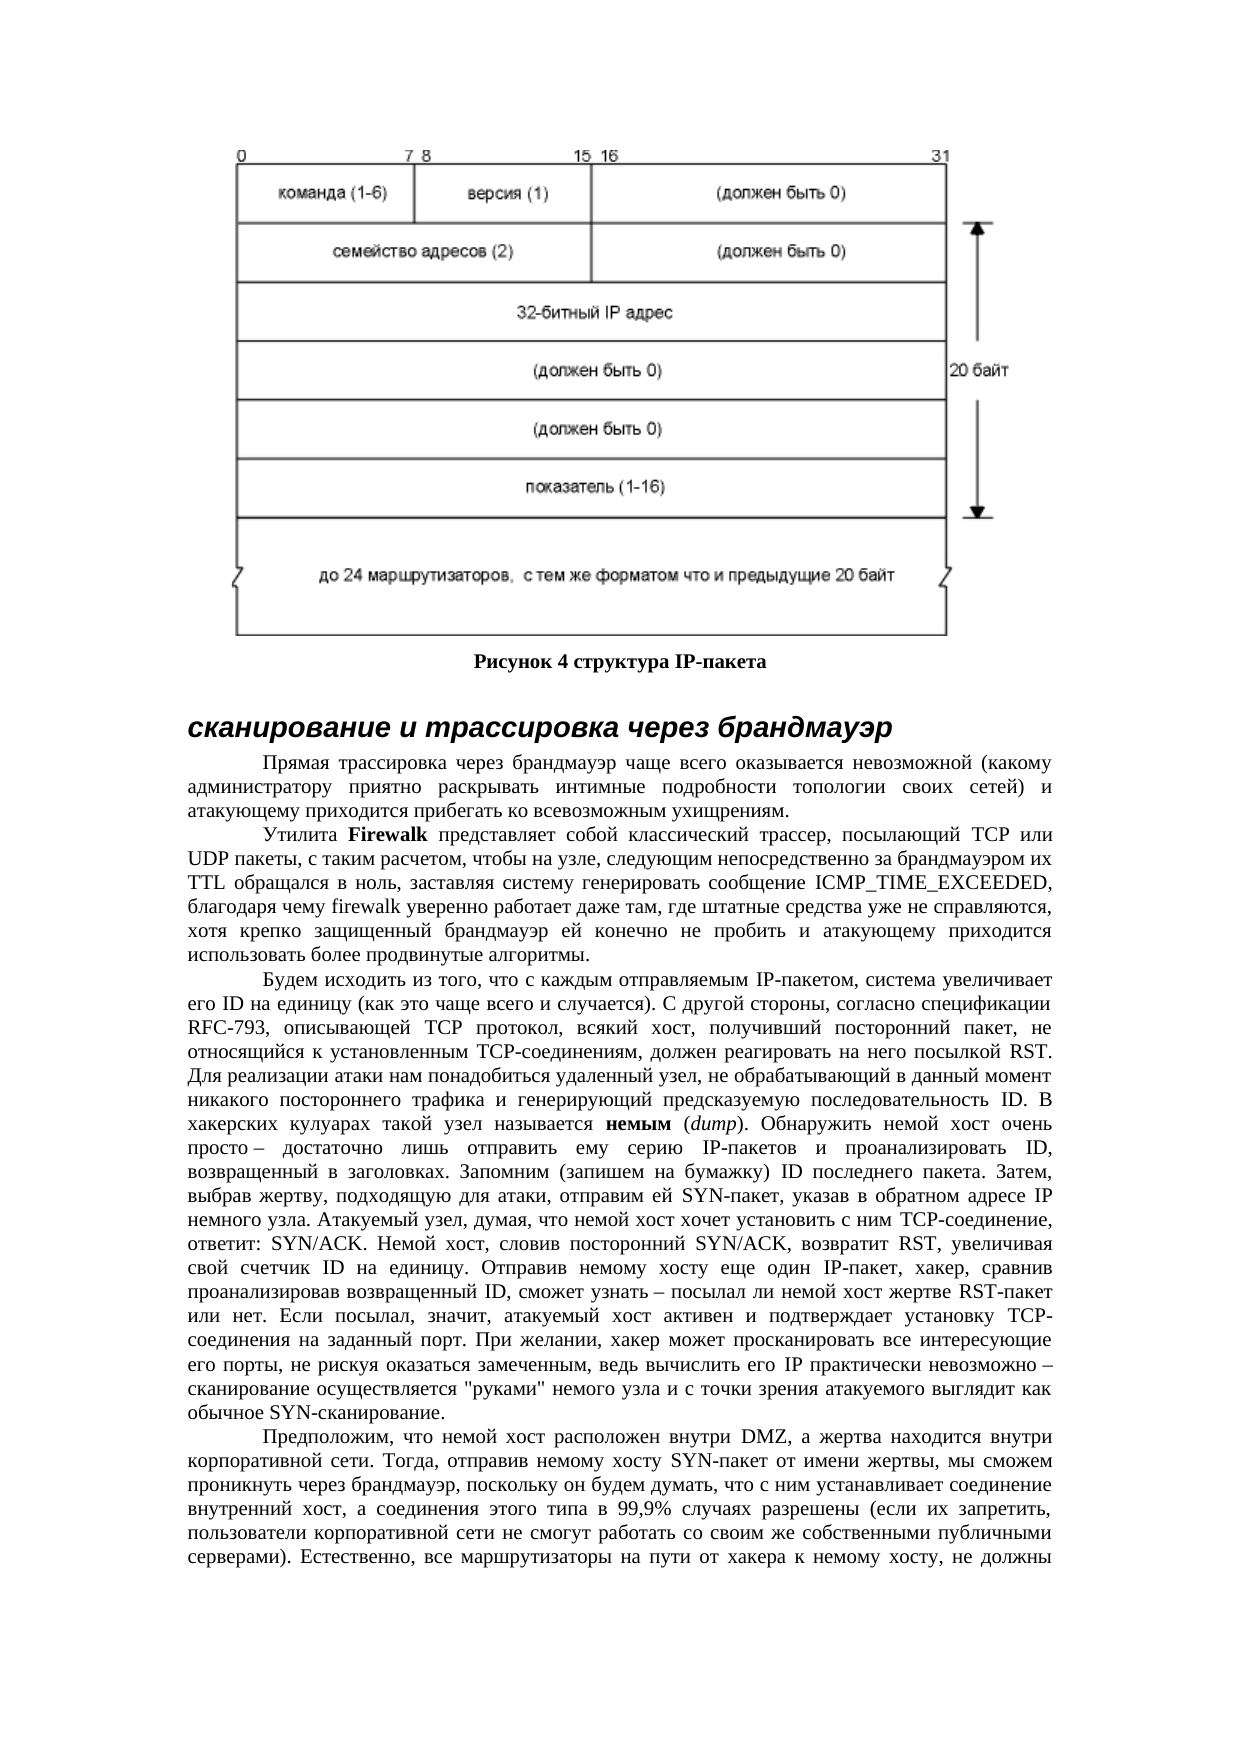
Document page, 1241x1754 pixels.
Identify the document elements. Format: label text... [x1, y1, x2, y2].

text Предположим, что немой хост расположен внутри DMZ, а жертва находится внутри корпоративной сети. Тогда, отправив немому хосту SYN-пакет от имени жертвы, мы сможем проникнуть через брандмауэр, поскольку он будем думать, что с ним устанавливает соединение внутренний хост, а соединения этого типа в 99,9% случаях разрешены (если их запретить, пользователи корпоративной сети не смогут работать со своим же собственными публичными серверами). Естественно, все маршрутизаторы на пути от хакера к немому хосту, не должны [187, 1424, 1053, 1568]
text Утилита Firewalk представляет собой классический трассер, посылающий TCP или UDP пакеты, с таким расчетом, чтобы на узле, следующим непосредственно за брандмауэром их TTL обращался в ноль, заставляя систему генерировать сообщение ICMP_TIME_EXCEEDED, благодаря чему firewalk уверенно работает даже там, где штатные средства уже не справляются, хотя крепко защищенный брандмауэр ей конечно не пробить и атакующему приходится использовать более продвинутые алгоритмы. [187, 822, 1053, 966]
text Рисунок 4 структура IP-пакета [187, 648, 1053, 673]
text Прямая трассировка через брандмауэр чаще всего оказывается невозможной (какому администратору приятно раскрывать интимные подробности топологии своих сетей) и атакующему приходится прибегать ко всевозможным ухищрениям. [187, 750, 1053, 822]
subtitle сканирование и трассировка через брандмауэр [187, 710, 1053, 744]
picture [231, 150, 1009, 636]
text Будем исходить из того, что с каждым отправляемым IP-пакетом, система увеличивает его ID на единицу (как это чаще всего и случается). С другой стороны, согласно спецификации RFC-793, описывающей TCP протокол, всякий хост, получивший посторонний пакет, не относящийся к установленным TCP-соединениям, должен реагировать на него посылкой RST. Для реализации атаки нам понадобиться удаленный узел, не обрабатывающий в данный момент никакого постороннего трафика и генерирующий предсказуемую последовательность ID. В хакерских кулуарах такой узел называется немым (dump). Обнаружить немой хост очень просто – достаточно лишь отправить ему серию IP-пакетов и проанализировать ID, возвращенный в заголовках. Запомним (запишем на бумажку) ID последнего пакета. Затем, выбрав жертву, подходящую для атаки, отправим ей SYN-пакет, указав в обратном адресе IP немного узла. Атакуемый узел, думая, что немой хост хочет установить с ним TCP-соединение, ответит: SYN/ACK. Немой хост, словив посторонний SYN/ACK, возвратит RST, увеличивая свой счетчик ID на единицу. Отправив немому хосту еще один IP-пакет, хакер, сравнив проанализировав возвращенный ID, сможет узнать – посылал ли немой хост жертве RST-пакет или нет. Если посылал, значит, атакуемый хост активен и подтверждает установку TCP-соединения на заданный порт. При желании, хакер может просканировать все интересующие его порты, не рискуя оказаться замеченным, ведь вычислить его IP практически невозможно – сканирование осуществляется "руками" немого узла и с точки зрения атакуемого выглядит как обычное SYN-сканирование. [187, 966, 1053, 1424]
